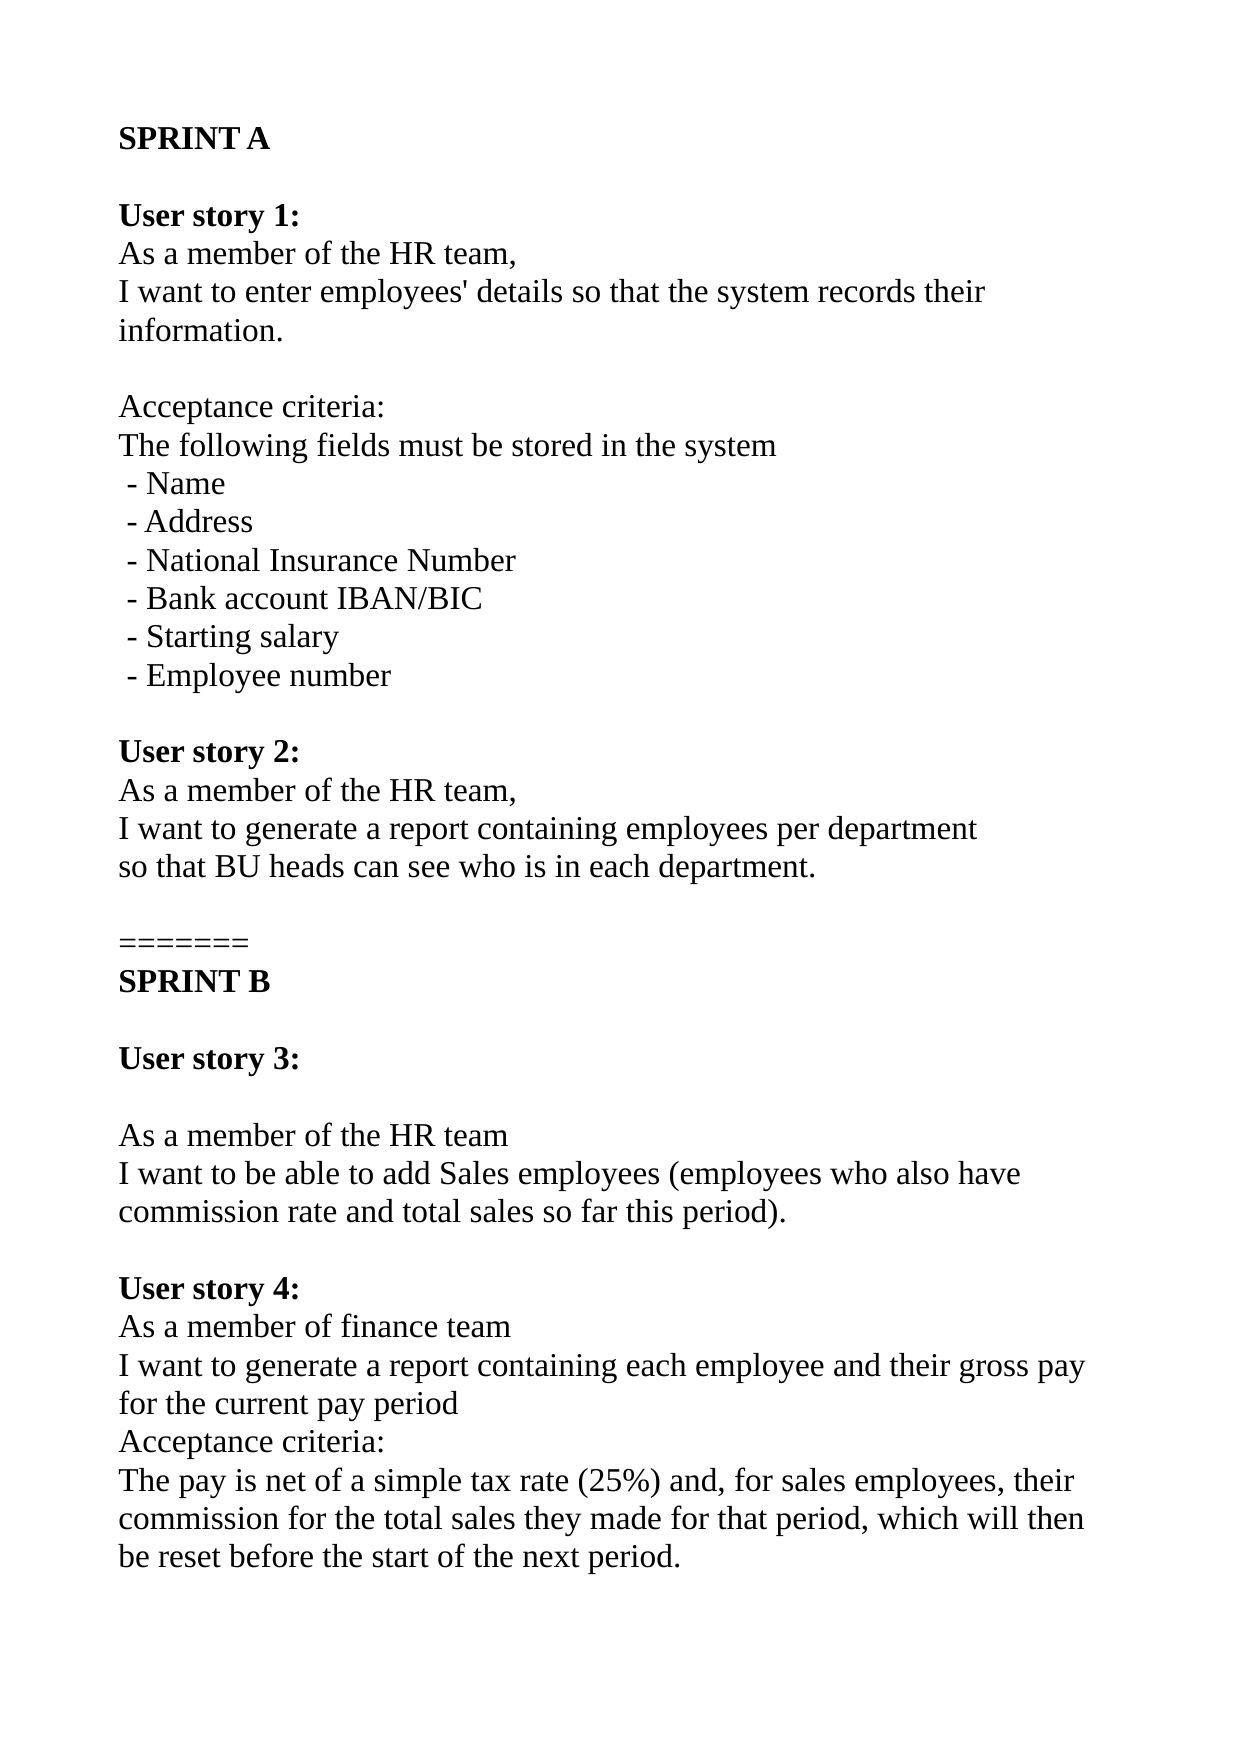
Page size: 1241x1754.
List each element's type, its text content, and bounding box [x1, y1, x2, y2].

text As a member of finance team [118, 1306, 1122, 1345]
text so that BU heads can see who is in each department. [118, 846, 1122, 885]
text - National Insurance Number [118, 540, 1122, 578]
text I want to generate a report containing each employee and their gross pay for the current pay period [118, 1345, 1122, 1421]
text The pay is net of a simple tax rate (25%) and, for sales employees, their commission for the total sales they made for that period, which will then be reset before the start of the next period. [118, 1460, 1122, 1575]
text SPRINT B [118, 961, 1122, 1000]
text User story 1: [118, 195, 1122, 233]
text - Address [118, 501, 1122, 540]
text - Bank account IBAN/BIC [118, 578, 1122, 616]
text User story 4: [118, 1268, 1122, 1306]
text I want to be able to add Sales employees (employees who also have commission rate and total sales so far this period). [118, 1153, 1122, 1230]
text As a member of the HR team, [118, 233, 1122, 271]
text I want to generate a report containing employees per department [118, 808, 1122, 846]
text As a member of the HR team [118, 1115, 1122, 1153]
text Acceptance criteria: [118, 386, 1122, 425]
text I want to enter employees' details so that the system records their information. [118, 271, 1122, 348]
text The following fields must be stored in the system [118, 425, 1122, 463]
text - Employee number [118, 655, 1122, 693]
text - Starting salary [118, 616, 1122, 655]
text SPRINT A [118, 118, 1122, 156]
text As a member of the HR team, [118, 770, 1122, 808]
text - Name [118, 463, 1122, 501]
text User story 3: [118, 1038, 1122, 1076]
text Acceptance criteria: [118, 1421, 1122, 1460]
text ======= [118, 923, 1122, 961]
text User story 2: [118, 731, 1122, 770]
